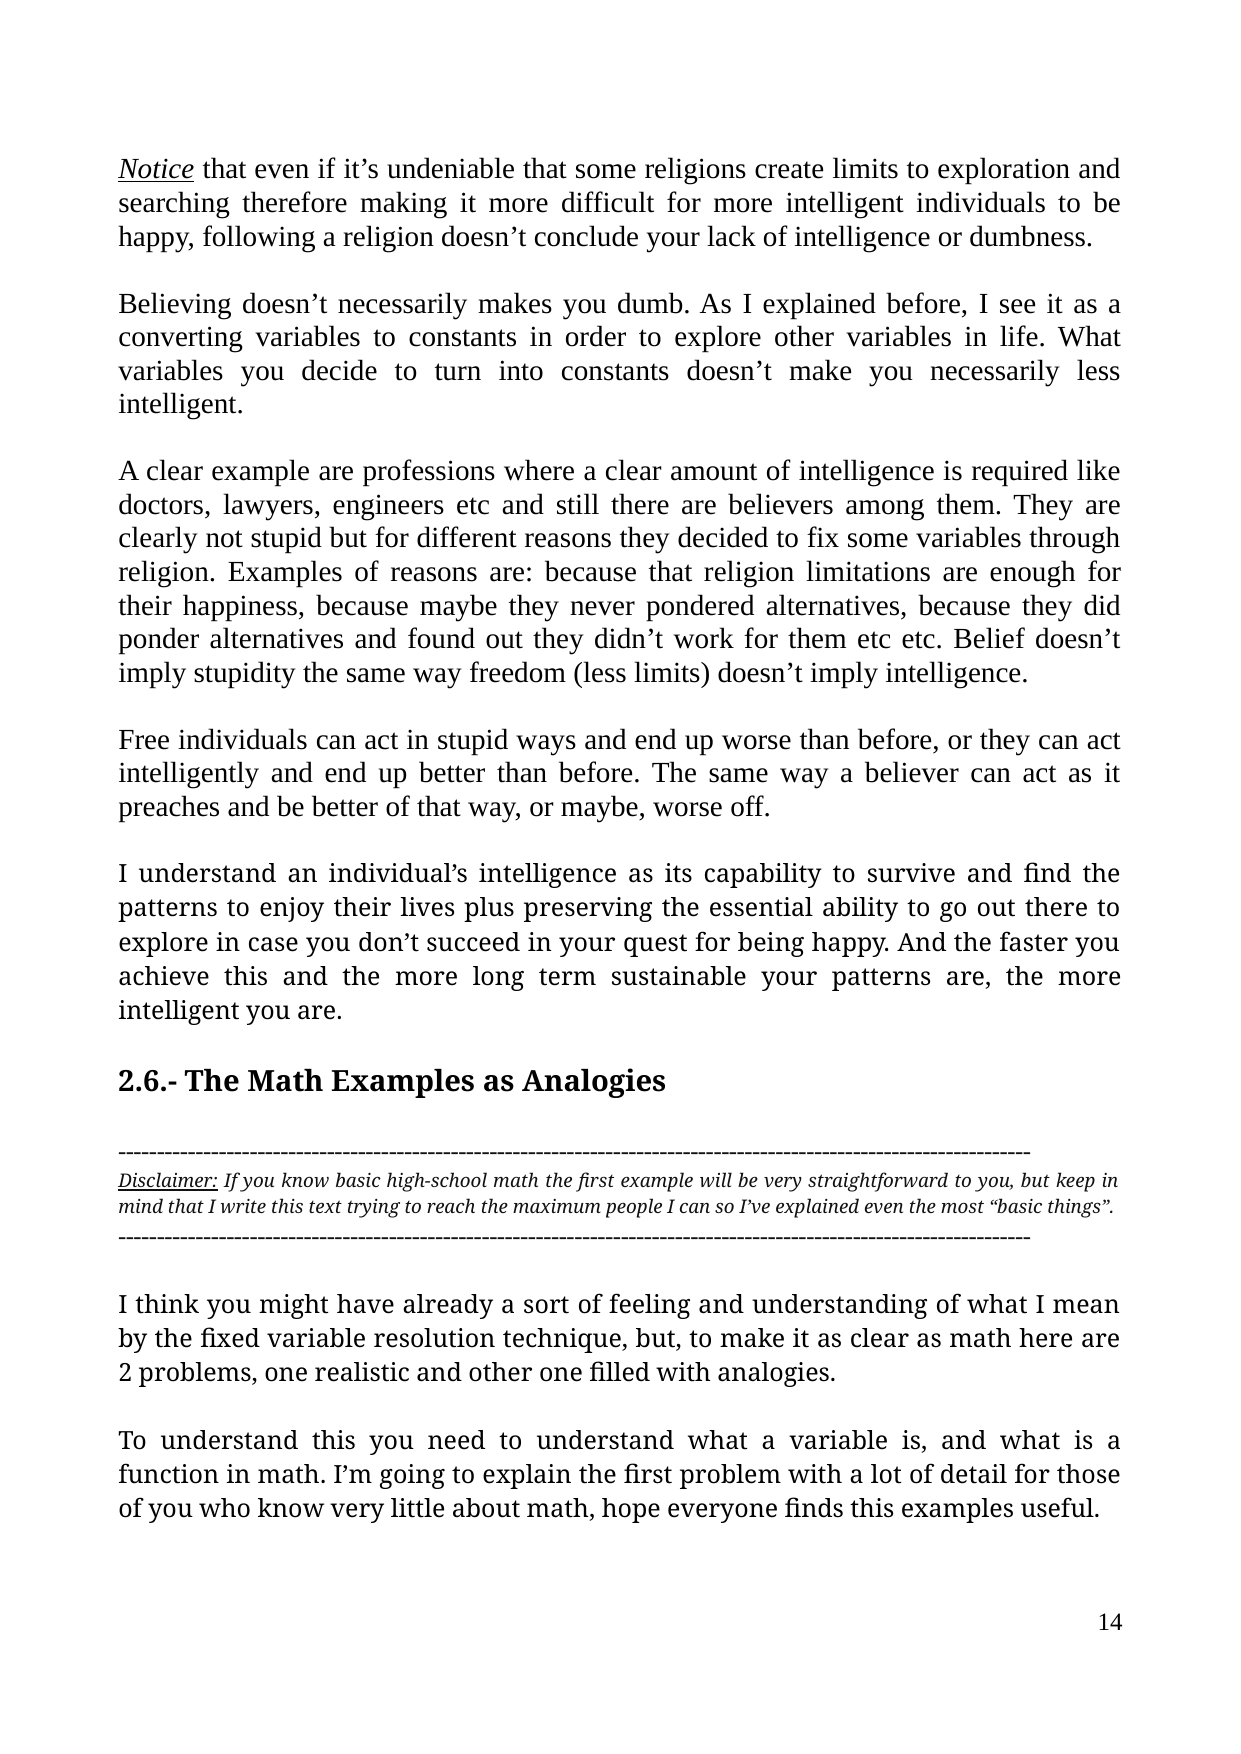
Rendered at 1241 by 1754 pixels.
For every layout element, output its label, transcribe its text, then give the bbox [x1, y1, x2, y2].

text I understand an individual’s intelligence as its capability to survive and find the patterns to enjoy their lives plus preserving the essential ability to go out there to explore in case you don’t succeed in your quest for being happy. And the faster you achieve this and the more long term sustainable your patterns are, the more intelligent you are. [118, 856, 1122, 1026]
text Free individuals can act in stupid ways and end up worse than before, or they can act intelligently and end up better than before. The same way a believer can act as it preaches and be better of that way, or maybe, worse off. [118, 722, 1122, 822]
text ---------------------------------------------------------------------------------------------------------------------- [118, 1134, 1122, 1168]
text I think you might have already a sort of feeling and understanding of what I mean by the fixed variable resolution technique, but, to make it as clear as math here are 2 problems, one realistic and other one filled with analogies. [118, 1286, 1122, 1388]
text 2.6.- The Math Examples as Analogies [118, 1060, 1122, 1100]
text A clear example are professions where a clear amount of intelligence is required like doctors, lawyers, engineers etc and still there are believers among them. They are clearly not stupid but for different reasons they decided to fix some variables through religion. Examples of reasons are: because that religion limitations are enough for their happiness, because maybe they never pondered alternatives, because they did ponder alternatives and found out they didn’t work for them etc etc. Belief doesn’t imply stupidity the same way freedom (less limits) doesn’t imply intelligence. [118, 453, 1122, 688]
text ---------------------------------------------------------------------------------------------------------------------- [118, 1219, 1122, 1253]
text Believing doesn’t necessarily makes you dumb. As I explained before, I see it as a converting variables to constants in order to explore other variables in life. What variables you decide to turn into constants doesn’t make you necessarily less intelligent. [118, 286, 1122, 420]
text To understand this you need to understand what a variable is, and what is a function in math. I’m going to explain the first problem with a lot of detail for those of you who know very little about math, hope everyone finds this examples useful. [118, 1423, 1122, 1525]
text Notice that even if it’s undeniable that some religions create limits to exploration and searching therefore making it more difficult for more intelligent individuals to be happy, following a religion doesn’t conclude your lack of intelligence or dumbness. [118, 152, 1122, 252]
text Disclaimer: If you know basic high-school math the first example will be very straightforward to you, but keep in mind that I write this text trying to reach the maximum people I can so I’ve explained even the most “basic things”. [118, 1168, 1122, 1219]
